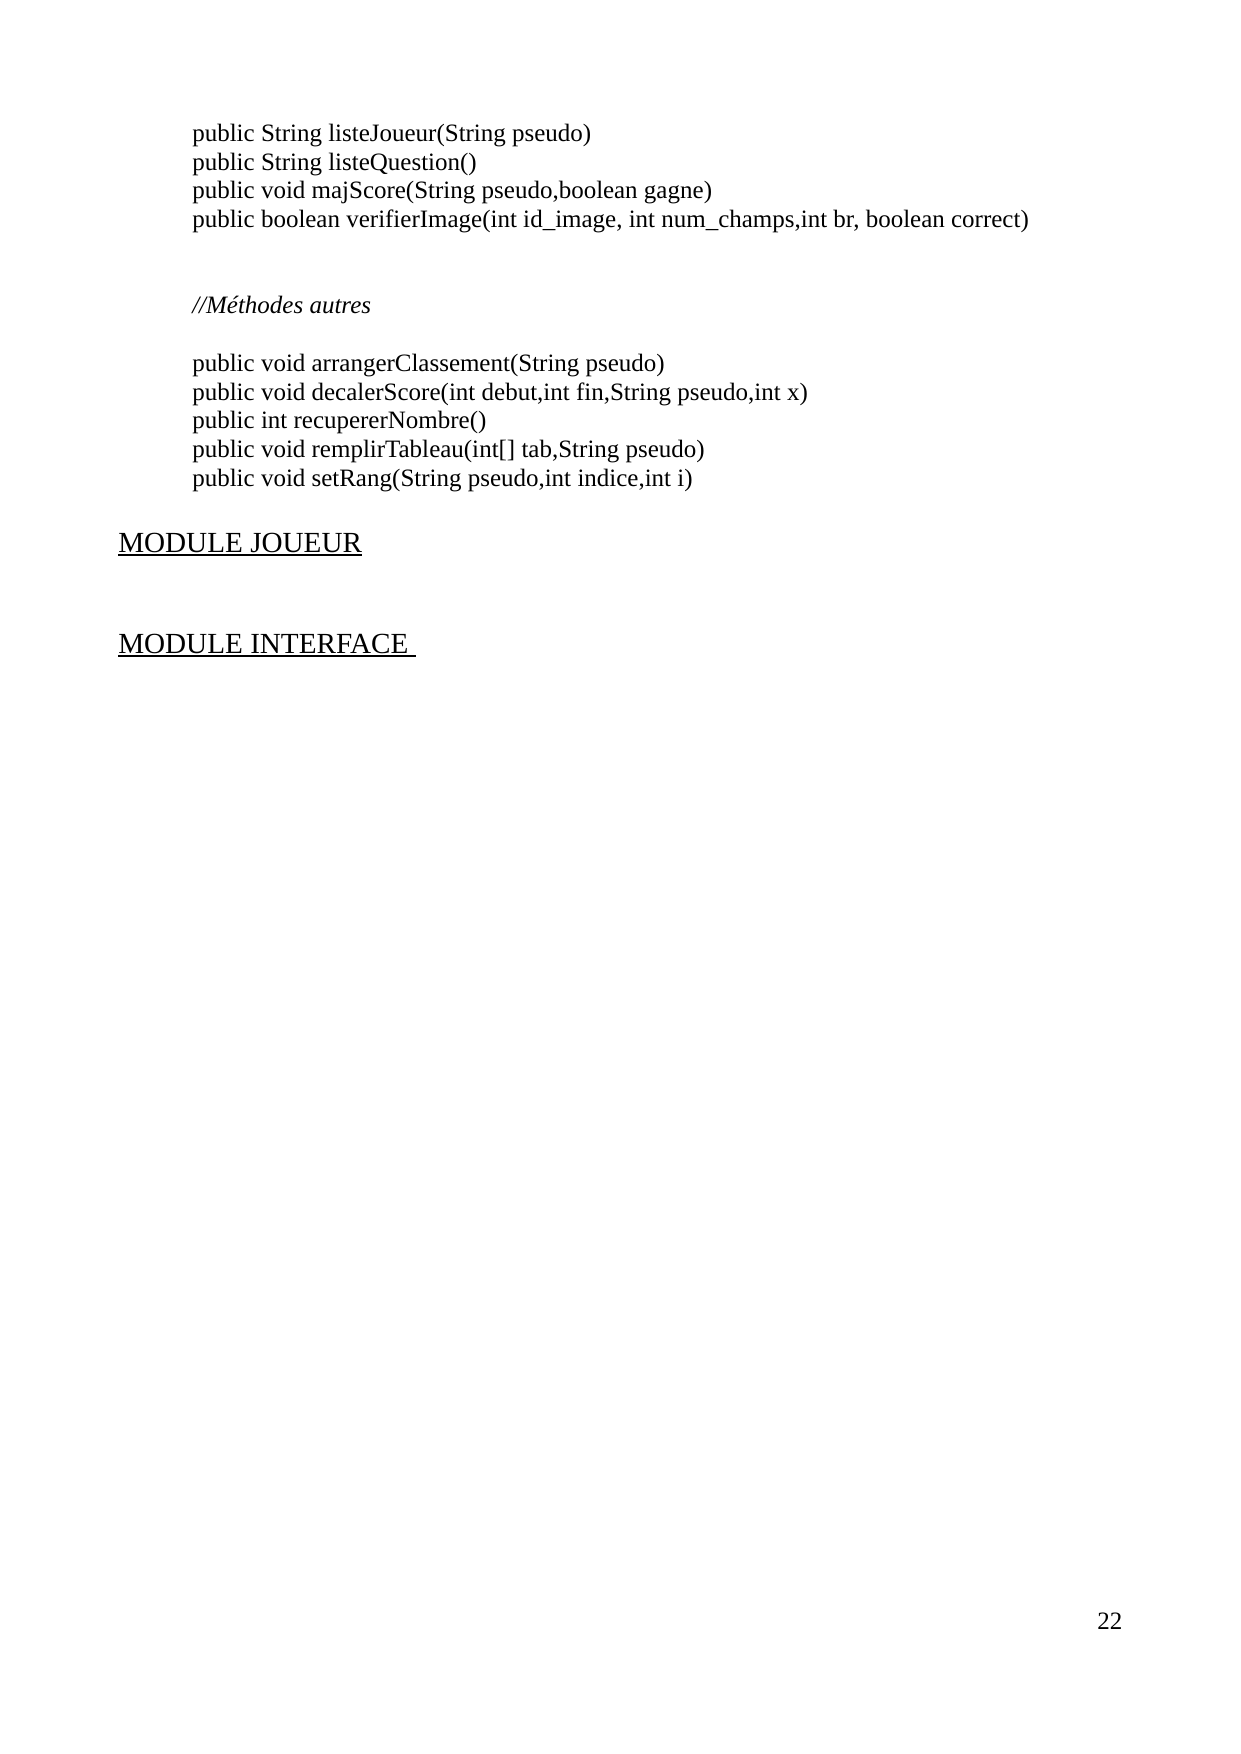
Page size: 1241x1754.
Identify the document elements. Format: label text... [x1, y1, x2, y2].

text MODULE JOUEUR [118, 525, 1122, 559]
text public int recupererNombre() [118, 406, 1122, 434]
text //Méthodes autres [118, 291, 1122, 319]
text public void decalerScore(int debut,int fin,String pseudo,int x) [118, 377, 1122, 406]
text MODULE INTERFACE [118, 626, 1122, 659]
text public void setRang(String pseudo,int indice,int i) [118, 463, 1122, 492]
text public boolean verifierImage(int id_image, int num_champs,int br, boolean correct) [118, 204, 1122, 233]
text public String listeQuestion() [118, 147, 1122, 176]
text public void majScore(String pseudo,boolean gagne) [118, 176, 1122, 204]
text public String listeJoueur(String pseudo) [118, 118, 1122, 147]
text public void remplirTableau(int[] tab,String pseudo) [118, 434, 1122, 463]
text public void arrangerClassement(String pseudo) [118, 348, 1122, 377]
